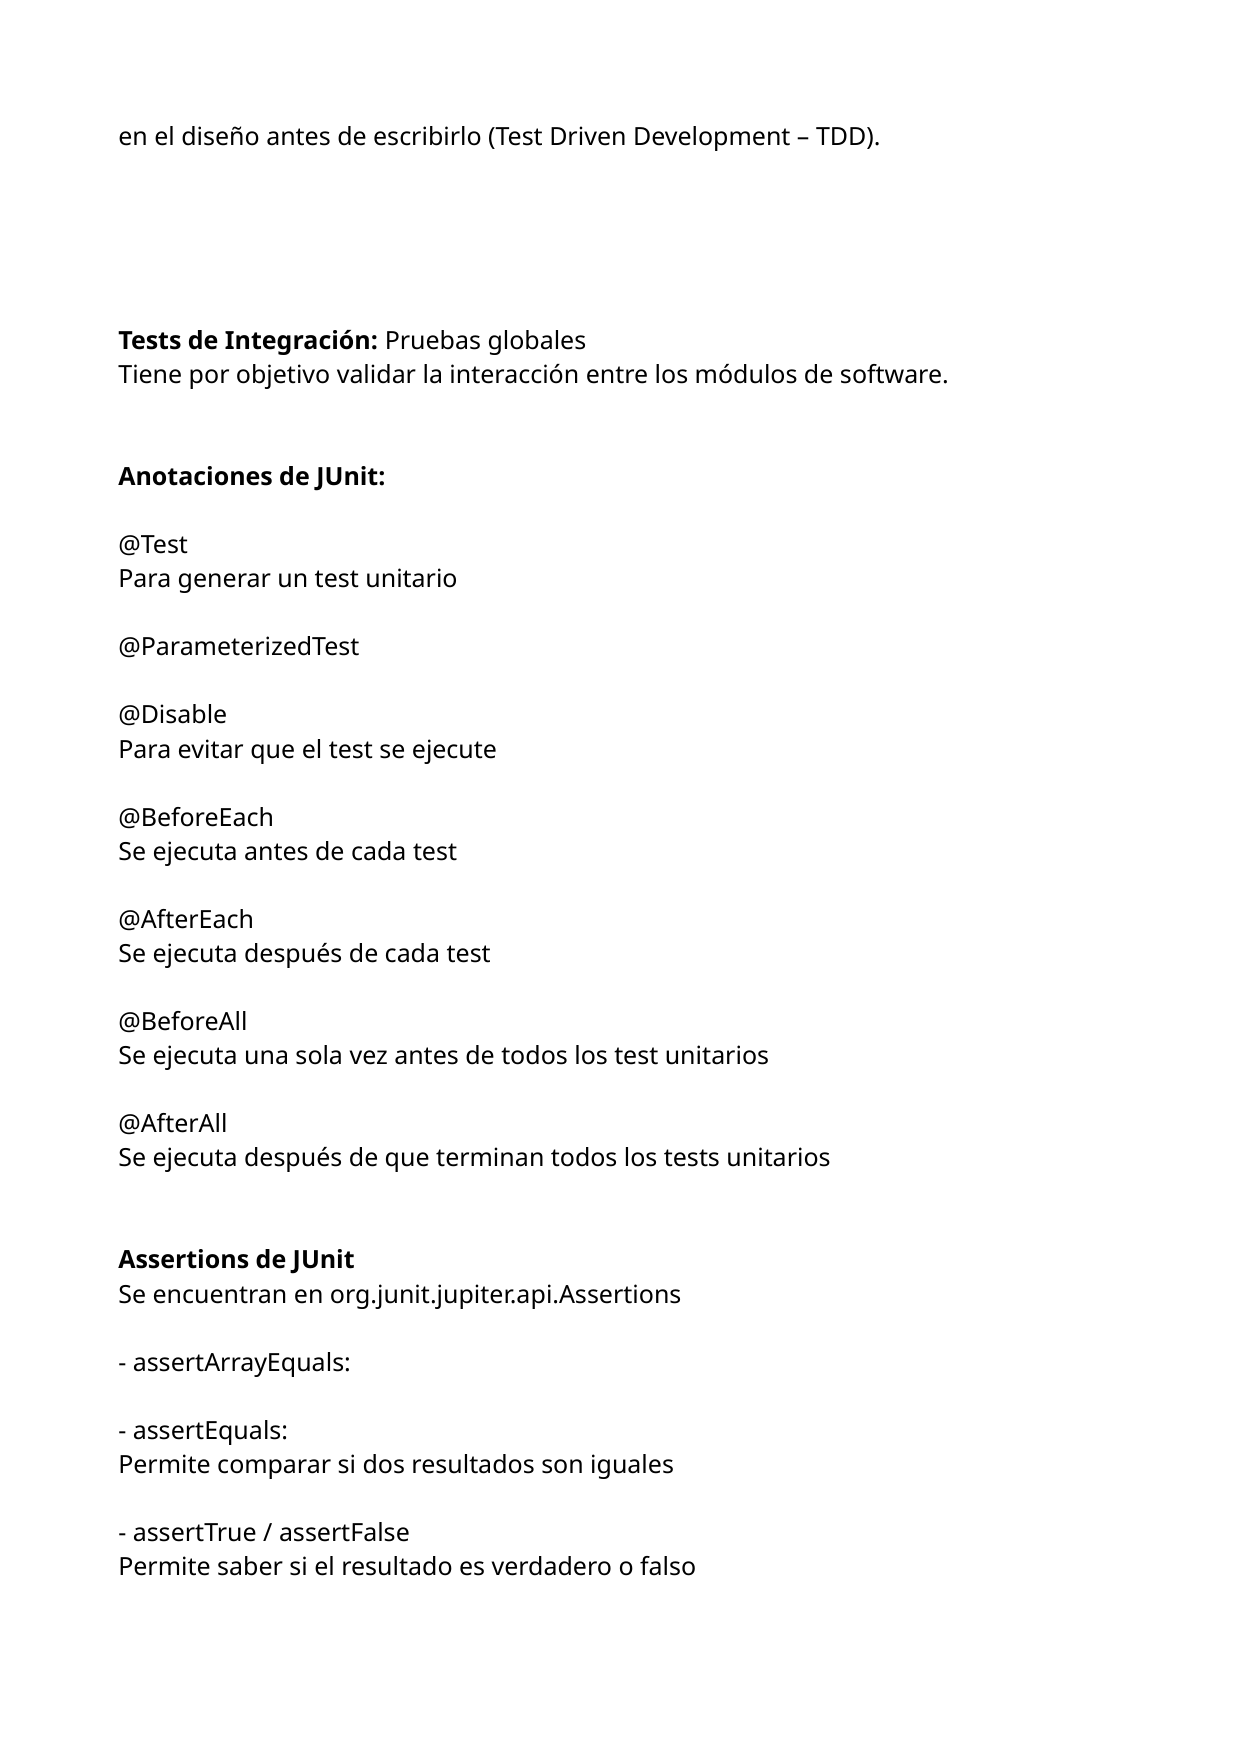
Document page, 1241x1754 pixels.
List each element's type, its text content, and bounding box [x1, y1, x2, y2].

text @Disable [118, 697, 1122, 731]
text Se ejecuta antes de cada test [118, 833, 1122, 867]
text Se ejecuta una sola vez antes de todos los test unitarios [118, 1038, 1122, 1072]
text @BeforeAll [118, 1004, 1122, 1038]
text Tests de Integración: Pruebas globales [118, 322, 1122, 357]
text Assertions de JUnit [118, 1242, 1122, 1276]
text - assertEquals: [118, 1412, 1122, 1447]
text @Test [118, 527, 1122, 561]
text Anotaciones de JUnit: [118, 459, 1122, 493]
text @ParameterizedTest [118, 629, 1122, 663]
text Permite saber si el resultado es verdadero o falso [118, 1549, 1122, 1583]
text en el diseño antes de escribirlo (Test Driven Development – TDD). [118, 118, 1122, 152]
text Para generar un test unitario [118, 561, 1122, 595]
text Permite comparar si dos resultados son iguales [118, 1447, 1122, 1481]
text Se ejecuta después de que terminan todos los tests unitarios [118, 1140, 1122, 1174]
text @AfterAll [118, 1106, 1122, 1140]
text Para evitar que el test se ejecute [118, 731, 1122, 765]
text @BeforeEach [118, 799, 1122, 833]
text Se ejecuta después de cada test [118, 936, 1122, 970]
text Se encuentran en org.junit.jupiter.api.Assertions [118, 1276, 1122, 1310]
text - assertTrue / assertFalse [118, 1515, 1122, 1549]
text - assertArrayEquals: [118, 1344, 1122, 1378]
text Tiene por objetivo validar la interacción entre los módulos de software. [118, 357, 1122, 391]
text @AfterEach [118, 902, 1122, 936]
